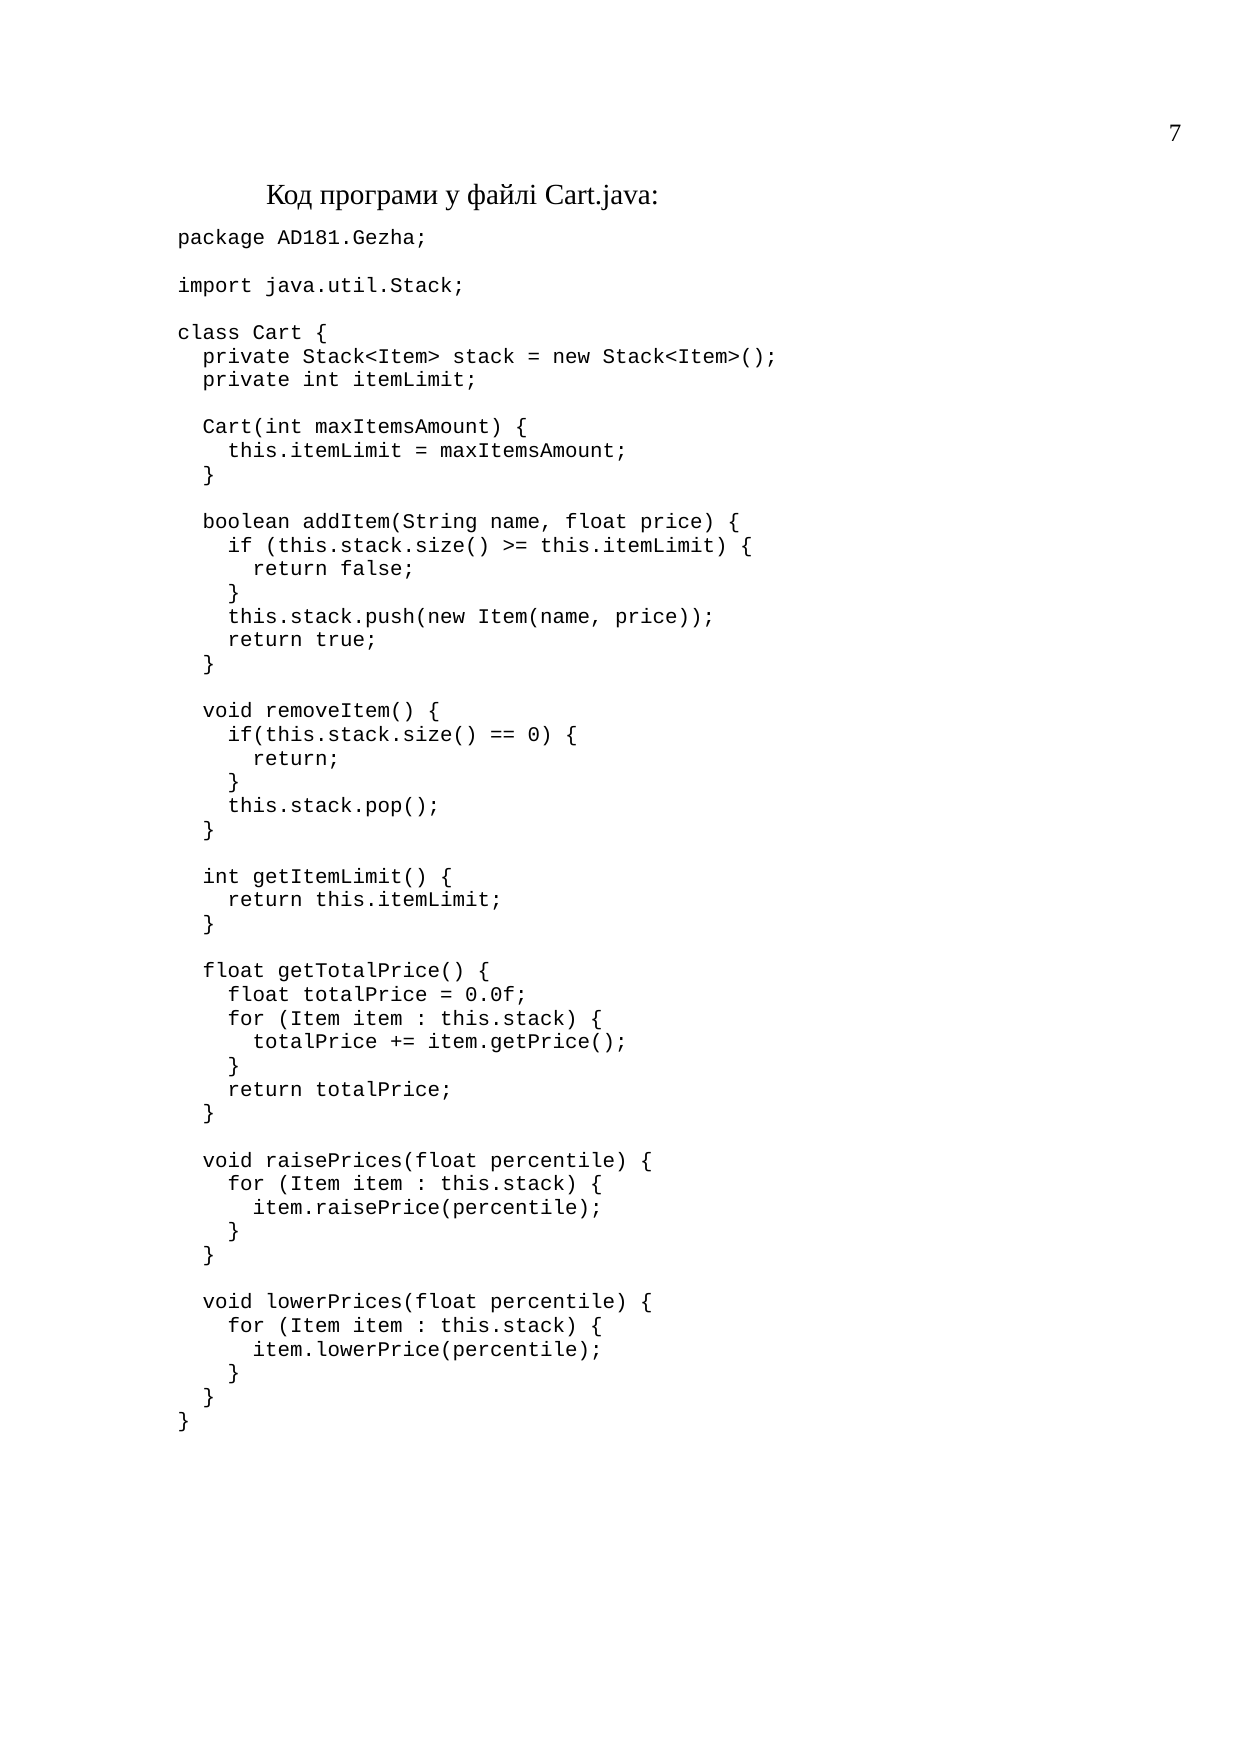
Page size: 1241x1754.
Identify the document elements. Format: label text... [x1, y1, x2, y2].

list package AD181.Gezha; import java.util.Stack; class Cart { private Stack<Item> stack = new Stack<Item>(); private int itemLimit; Cart(int maxItemsAmount) { this.itemLimit = maxItemsAmount; } boolean addItem(String name, float price) { if (this.stack.size() >= this.itemLimit) { return false; } this.stack.push(new Item(name, price)); return true; } void removeItem() { if(this.stack.size() == 0) { return; } this.stack.pop(); } int getItemLimit() { return this.itemLimit; } float getTotalPrice() { float totalPrice = 0.0f; for (Item item : this.stack) { totalPrice += item.getPrice(); } return totalPrice; } void raisePrices(float percentile) { for (Item item : this.stack) { item.raisePrice(percentile); } } void lowerPrices(float percentile) { for (Item item : this.stack) { item.lowerPrice(percentile); } } } [177, 227, 1181, 1433]
text Код програми у файлі Cart.java: [177, 177, 1181, 211]
